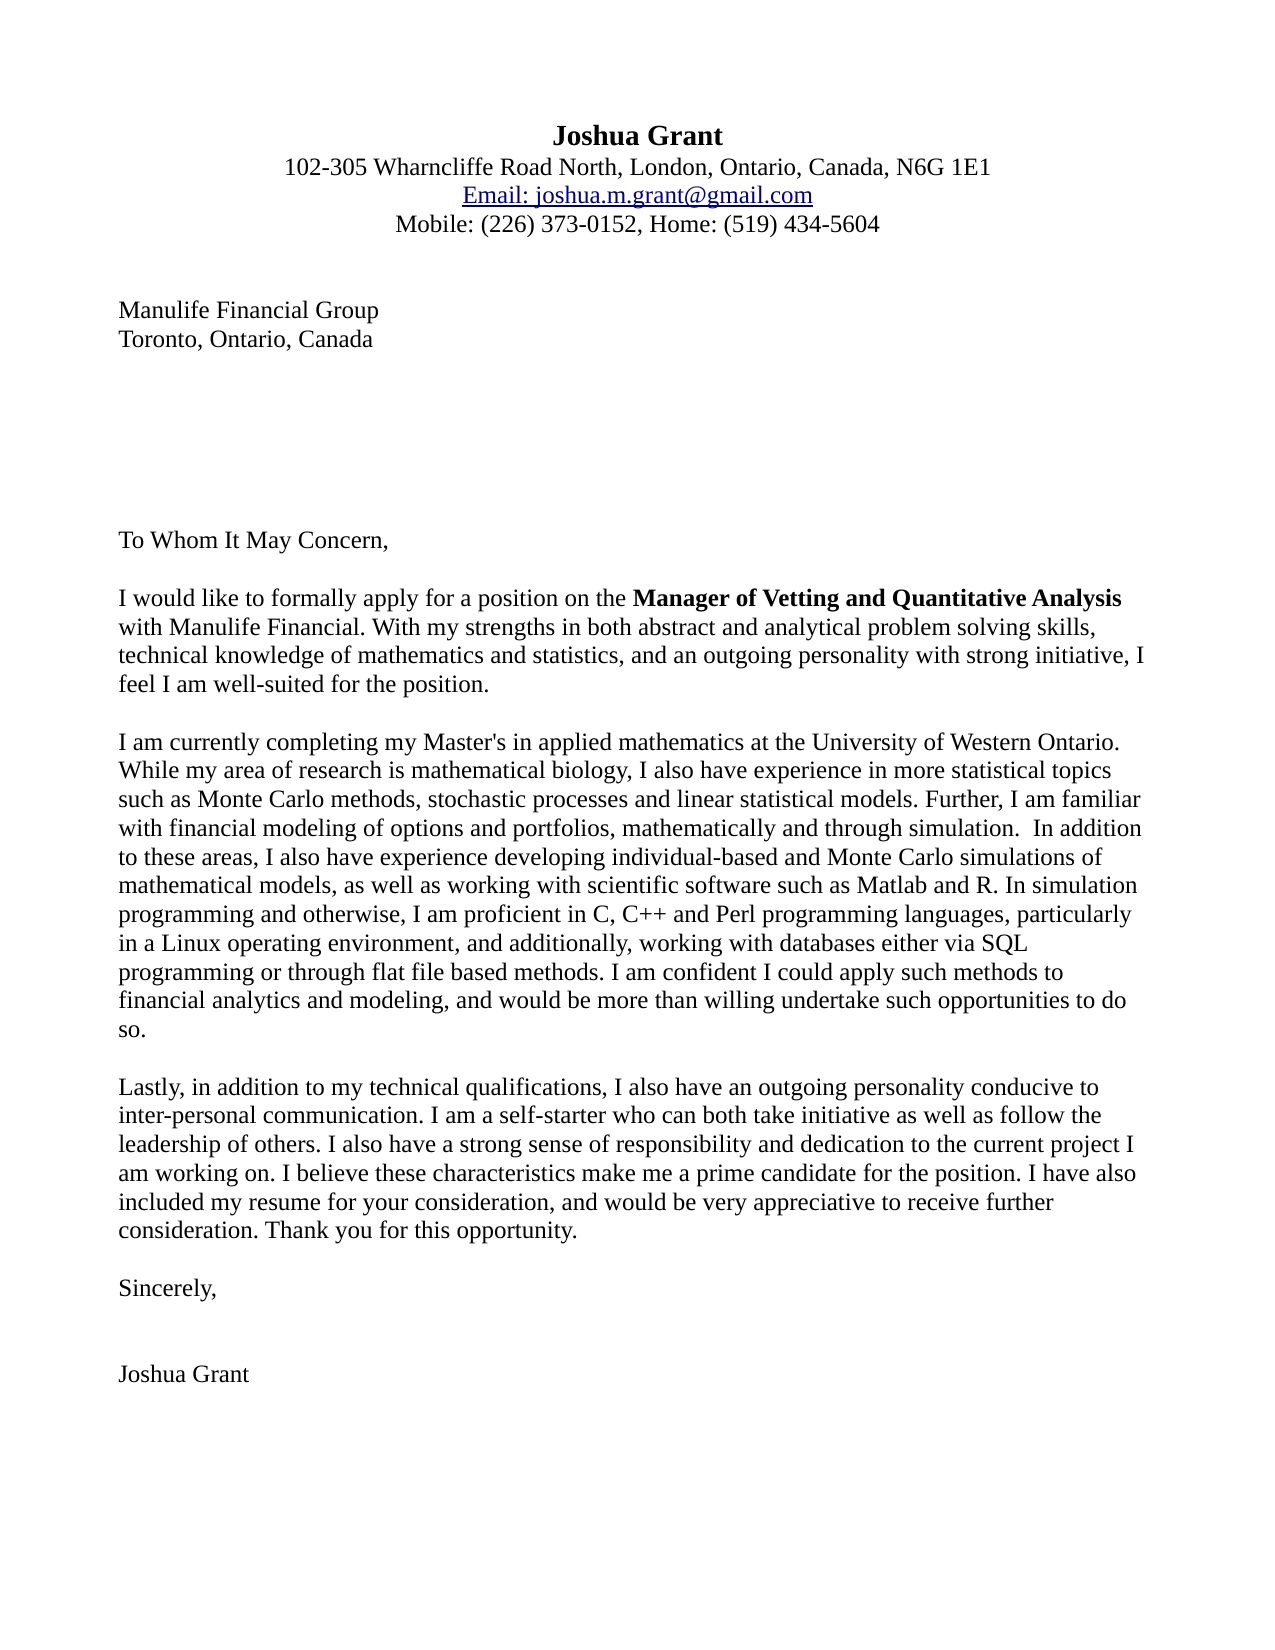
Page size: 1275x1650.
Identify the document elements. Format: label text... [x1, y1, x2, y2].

text To Whom It May Concern, [118, 525, 1157, 554]
text Lastly, in addition to my technical qualifications, I also have an outgoing personality conducive to inter-personal communication. I am a self-starter who can both take initiative as well as follow the leadership of others. I also have a strong sense of responsibility and dedication to the current project I am working on. I believe these characteristics make me a prime candidate for the position. I have also included my resume for your consideration, and would be very appreciative to receive further consideration. Thank you for this opportunity. [118, 1072, 1157, 1244]
text Toronto, Ontario, Canada [118, 324, 1157, 353]
text Manulife Financial Group [118, 295, 1157, 324]
text 102-305 Wharncliffe Road North, London, Ontario, Canada, N6G 1E1 [118, 152, 1157, 180]
text I would like to formally apply for a position on the Manager of Vetting and Quantitative Analysis with Manulife Financial. With my strengths in both abstract and analytical problem solving skills, technical knowledge of mathematics and statistics, and an outgoing personality with strong initiative, I feel I am well-suited for the position. [118, 583, 1157, 698]
text Joshua Grant [118, 118, 1157, 152]
text Sincerely, [118, 1273, 1157, 1302]
text Mobile: (226) 373-0152, Home: (519) 434-5604 [118, 209, 1157, 238]
text Joshua Grant [118, 1359, 1157, 1388]
text I am currently completing my Master's in applied mathematics at the University of Western Ontario. While my area of research is mathematical biology, I also have experience in more statistical topics such as Monte Carlo methods, stochastic processes and linear statistical models. Further, I am familiar with financial modeling of options and portfolios, mathematically and through simulation. In addition to these areas, I also have experience developing individual-based and Monte Carlo simulations of mathematical models, as well as working with scientific software such as Matlab and R. In simulation programming and otherwise, I am proficient in C, C++ and Perl programming languages, particularly in a Linux operating environment, and additionally, working with databases either via SQL programming or through flat file based methods. I am confident I could apply such methods to financial analytics and modeling, and would be more than willing undertake such opportunities to do so. [118, 727, 1157, 1043]
text Email: joshua.m.grant@gmail.com [118, 180, 1157, 209]
